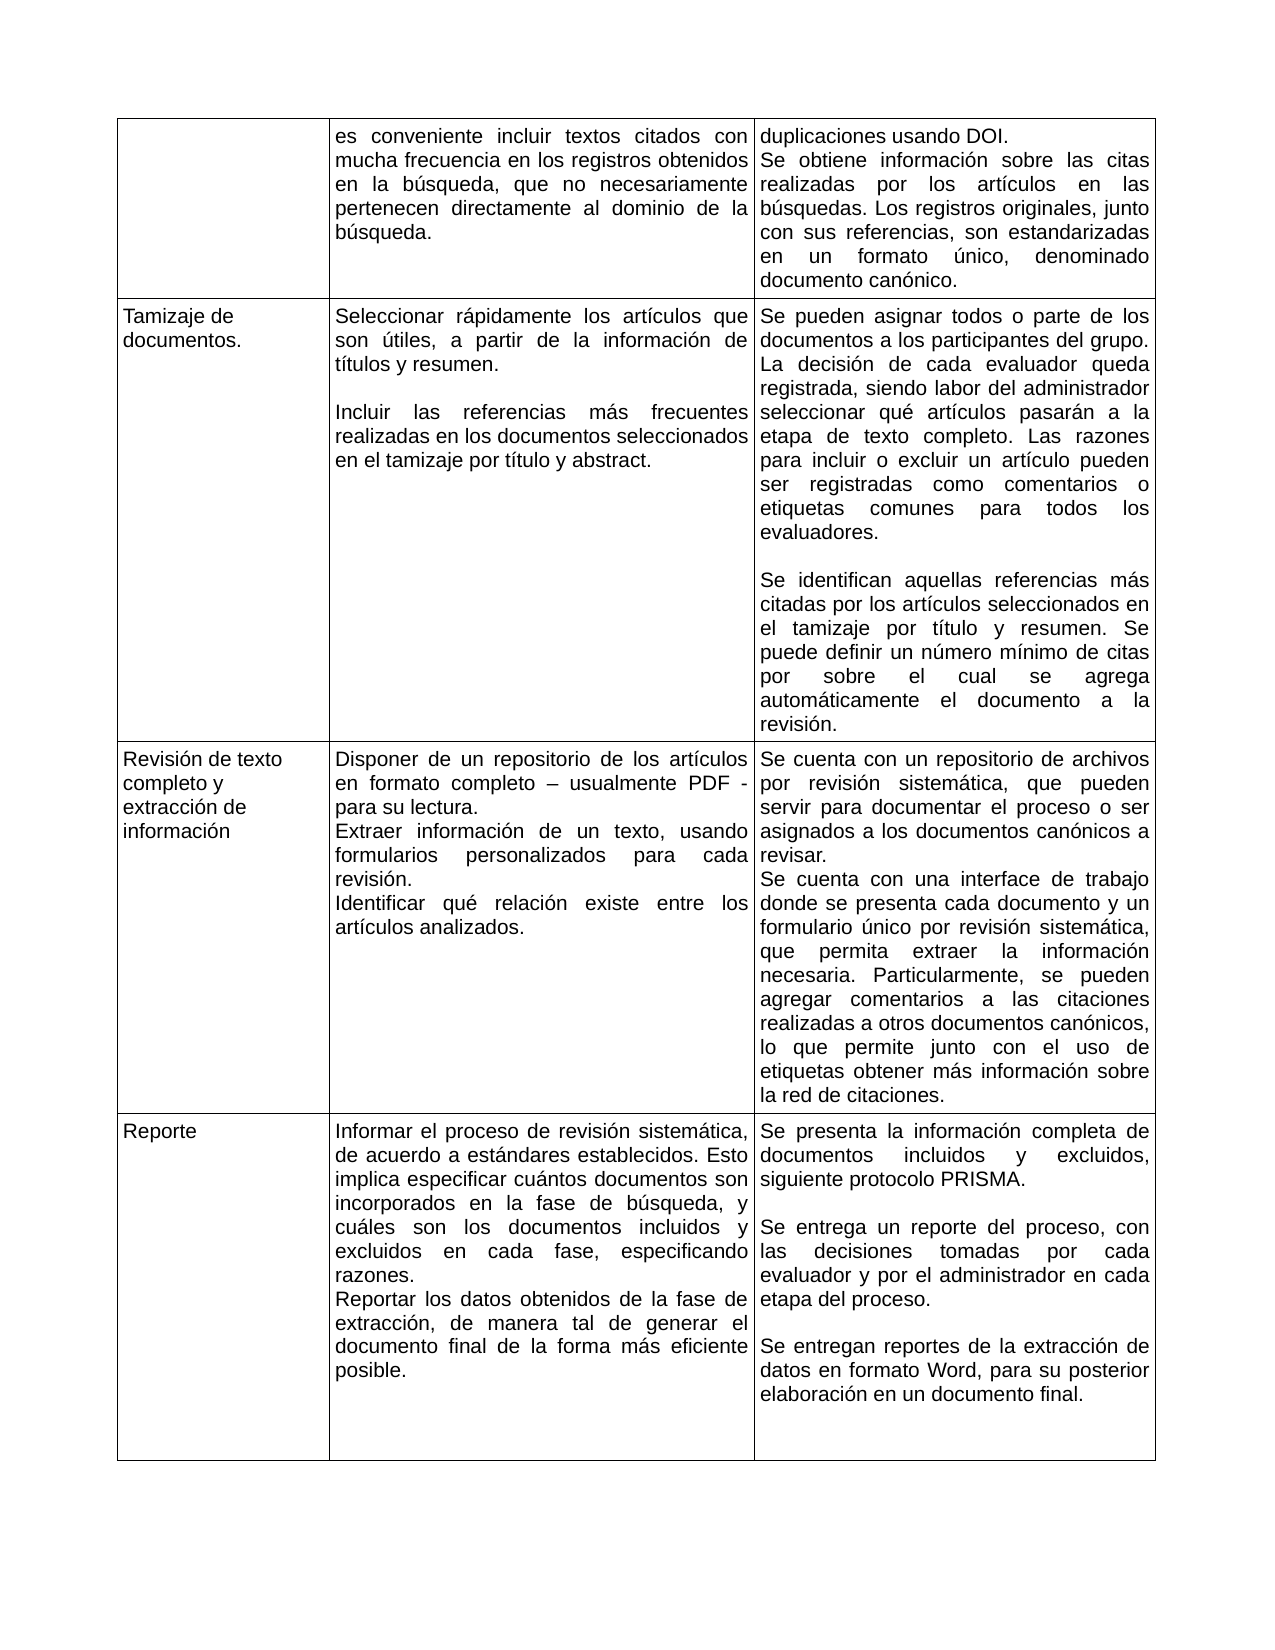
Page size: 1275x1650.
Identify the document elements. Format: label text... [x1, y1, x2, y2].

table_cell Informar el proceso de revisión sistemática, de acuerdo a estándares establecidos. Esto implica especificar cuántos documentos son incorporados en la fase de búsqueda, y cuáles son los documentos incluidos y excluidos en cada fase, especificando razones. Reportar los datos obtenidos de la fase de extracción, de manera tal de generar el documento final de la forma más eficiente posible. [330, 1114, 754, 1460]
table_cell duplicaciones usando DOI. Se obtiene información sobre las citas realizadas por los artículos en las búsquedas. Los registros originales, junto con sus referencias, son estandarizadas en un formato único, denominado documento canónico. [755, 119, 1155, 298]
table_cell Se presenta la información completa de documentos incluidos y excluidos, siguiente protocolo PRISMA. Se entrega un reporte del proceso, con las decisiones tomadas por cada evaluador y por el administrador en cada etapa del proceso. Se entregan reportes de la extracción de datos en formato Word, para su posterior elaboración en un documento final. [755, 1114, 1155, 1460]
table_cell Reporte [118, 1114, 329, 1460]
table_cell [118, 119, 329, 298]
table_cell Disponer de un repositorio de los artículos en formato completo – usualmente PDF - para su lectura. Extraer información de un texto, usando formularios personalizados para cada revisión. Identificar qué relación existe entre los artículos analizados. [330, 742, 754, 1112]
table_cell Se pueden asignar todos o parte de los documentos a los participantes del grupo. La decisión de cada evaluador queda registrada, siendo labor del administrador seleccionar qué artículos pasarán a la etapa de texto completo. Las razones para incluir o excluir un artículo pueden ser registradas como comentarios o etiquetas comunes para todos los evaluadores. Se identifican aquellas referencias más citadas por los artículos seleccionados en el tamizaje por título y resumen. Se puede definir un número mínimo de citas por sobre el cual se agrega automáticamente el documento a la revisión. [755, 299, 1155, 741]
table_cell es conveniente incluir textos citados con mucha frecuencia en los registros obtenidos en la búsqueda, que no necesariamente pertenecen directamente al dominio de la búsqueda. [330, 119, 754, 298]
table_cell Se cuenta con un repositorio de archivos por revisión sistemática, que pueden servir para documentar el proceso o ser asignados a los documentos canónicos a revisar. Se cuenta con una interface de trabajo donde se presenta cada documento y un formulario único por revisión sistemática, que permita extraer la información necesaria. Particularmente, se pueden agregar comentarios a las citaciones realizadas a otros documentos canónicos, lo que permite junto con el uso de etiquetas obtener más información sobre la red de citaciones. [755, 742, 1155, 1112]
table_cell Tamizaje de documentos. [118, 299, 329, 741]
table_cell Revisión de texto completo y extracción de información [118, 742, 329, 1112]
table_cell Seleccionar rápidamente los artículos que son útiles, a partir de la información de títulos y resumen. Incluir las referencias más frecuentes realizadas en los documentos seleccionados en el tamizaje por título y abstract. [330, 299, 754, 741]
